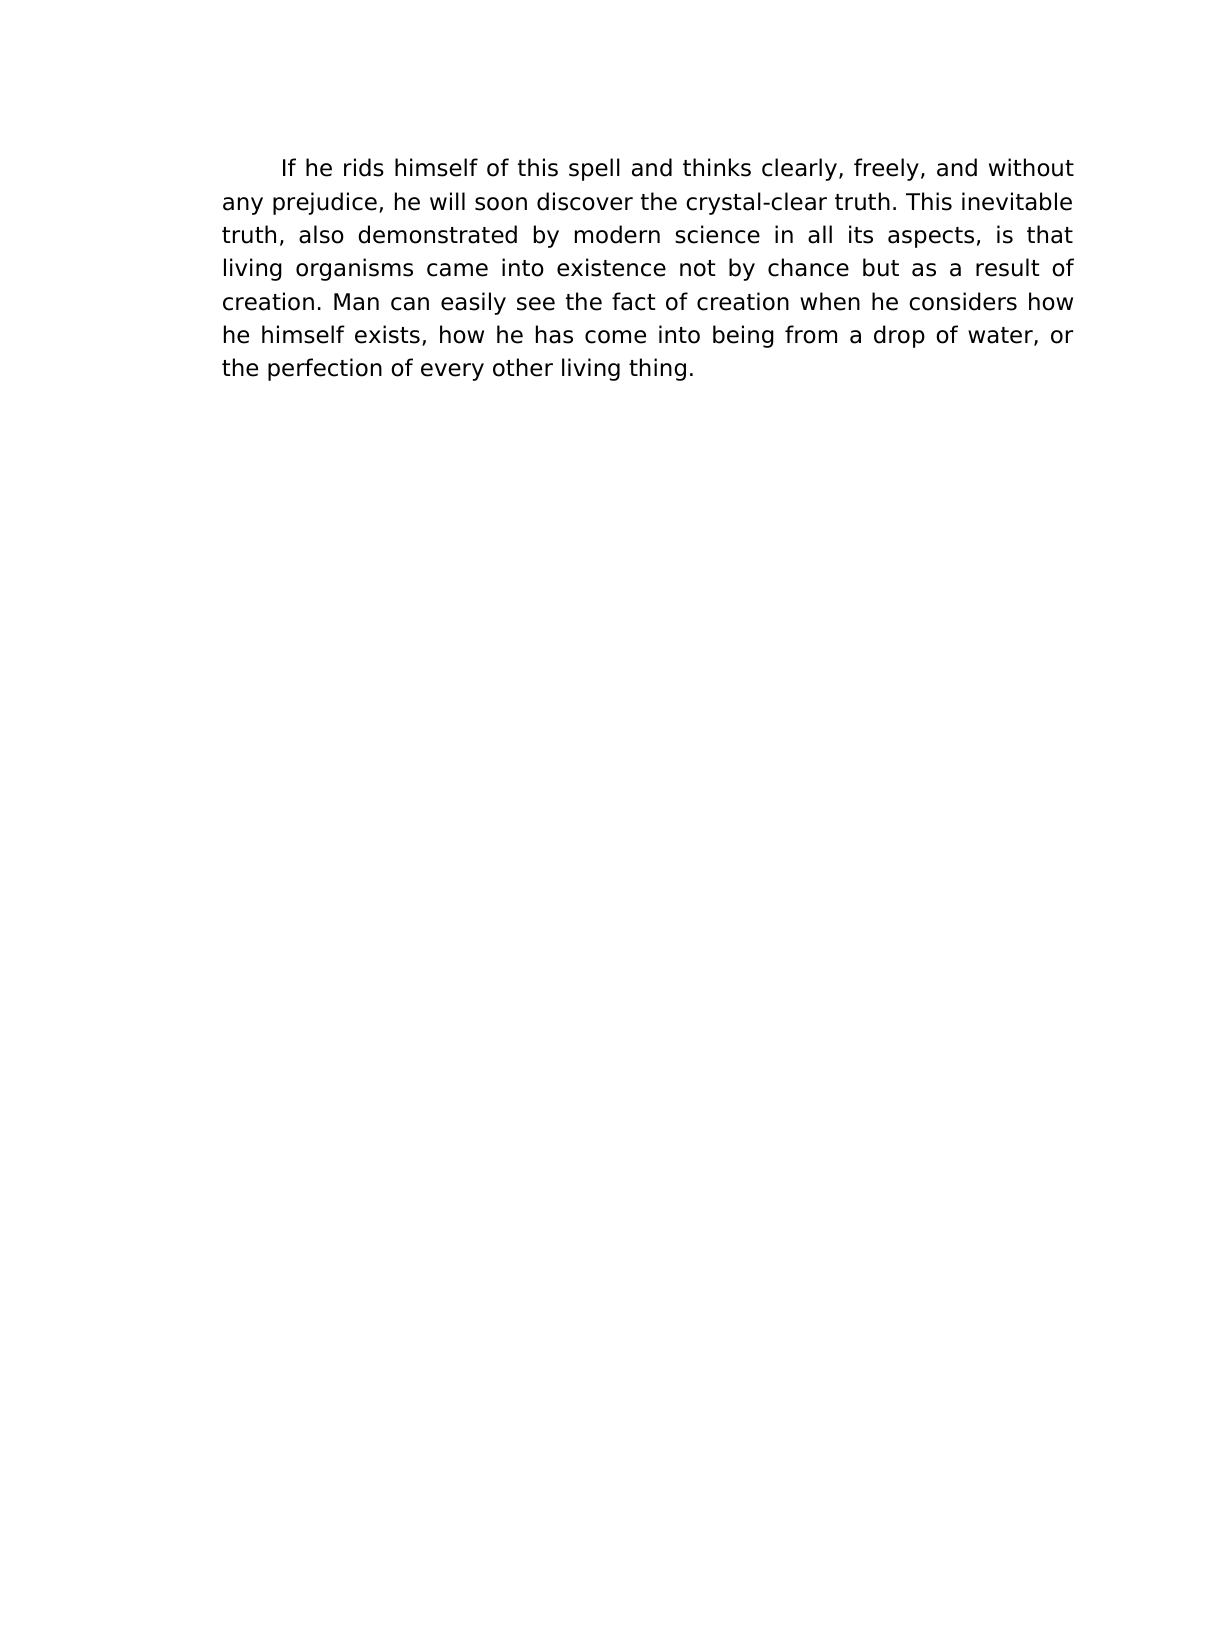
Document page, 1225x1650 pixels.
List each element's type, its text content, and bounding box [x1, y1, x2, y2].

text If he rids himself of this spell and thinks clearly, freely, and without any prejudice, he will soon discover the crystal-clear truth. This inevitable truth, also demonstrated by modern science in all its aspects, is that living organisms came into existence not by chance but as a result of creation. Man can easily see the fact of creation when he considers how he himself exists, how he has come into being from a drop of water, or the perfection of every other living thing. [222, 150, 1075, 383]
